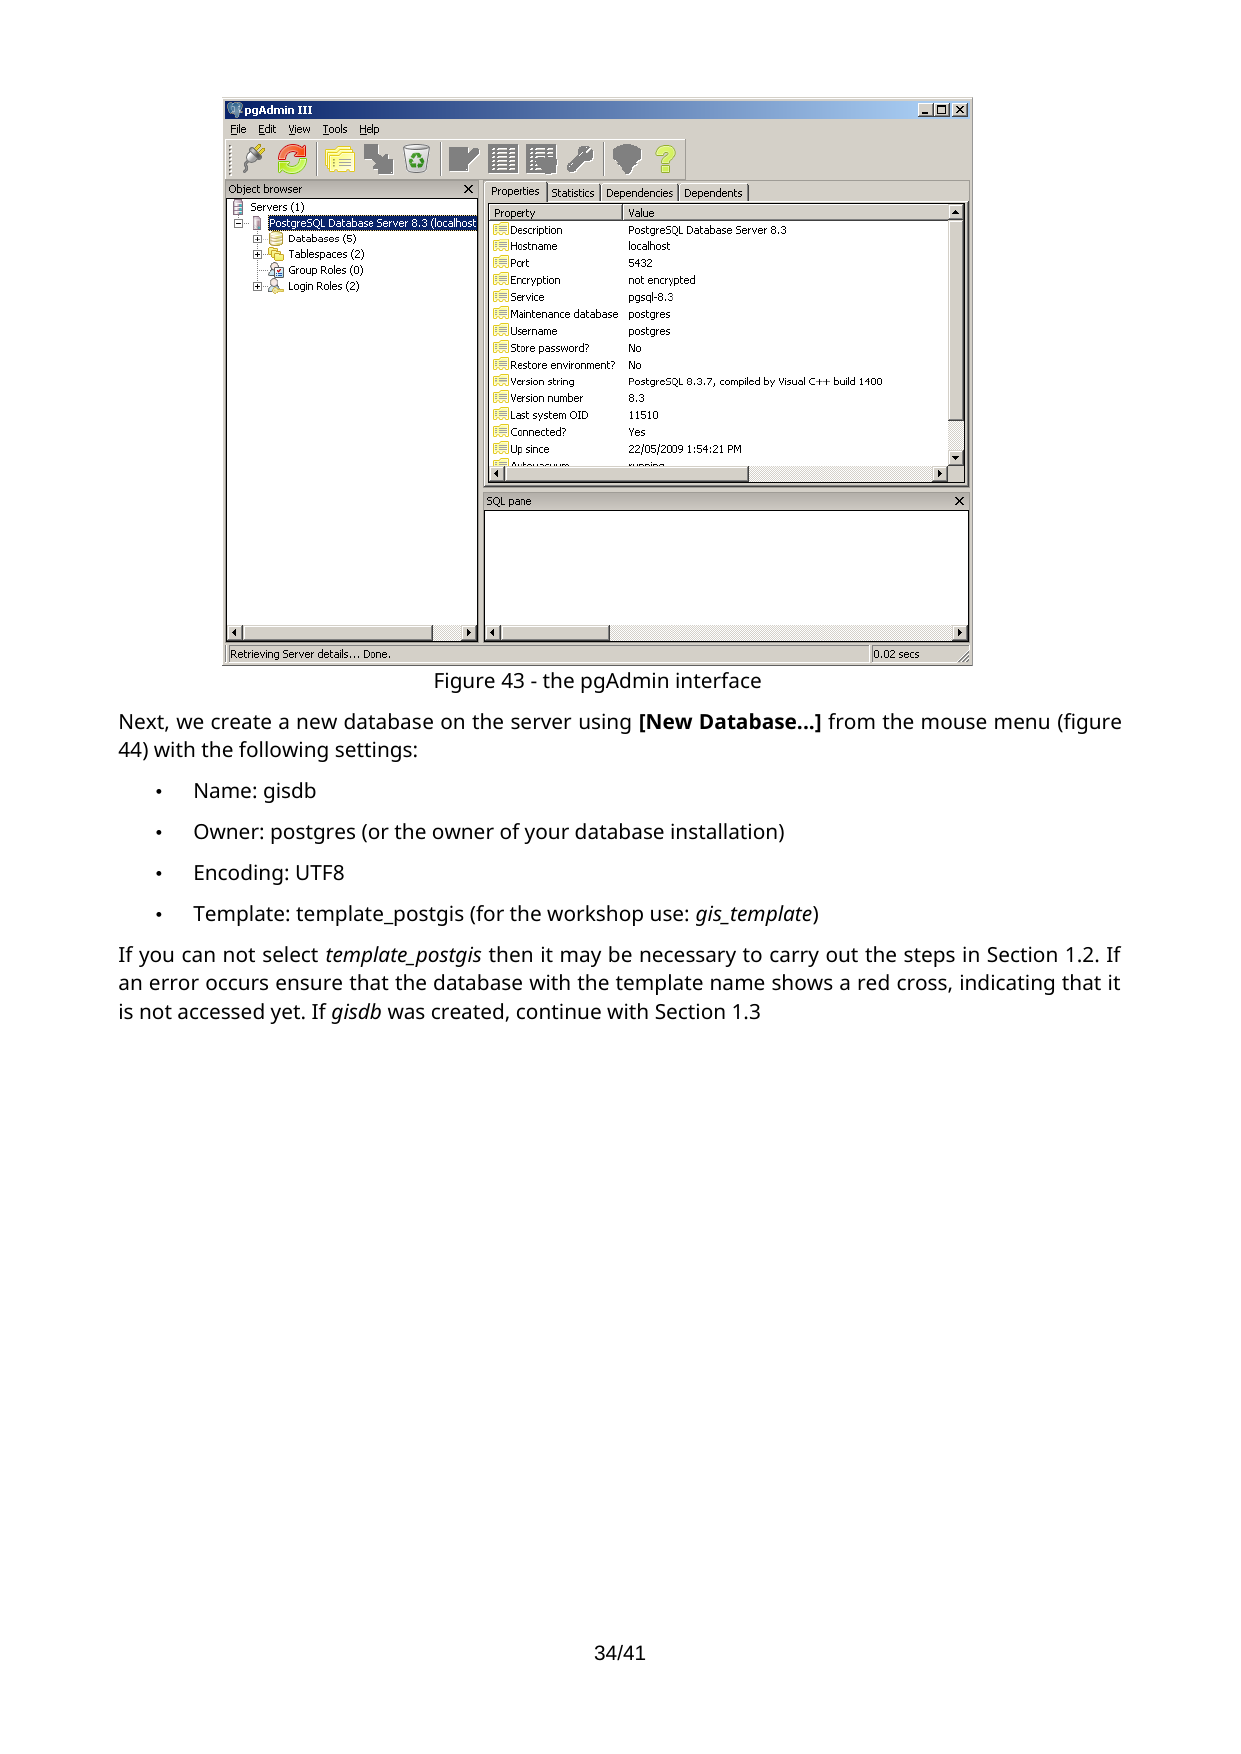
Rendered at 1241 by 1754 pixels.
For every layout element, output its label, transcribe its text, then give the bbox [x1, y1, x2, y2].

text Figure 43 - the pgAdmin interface [146, 110, 1049, 694]
list Template: template_postgis (for the workshop use: gis_template) [156, 899, 1122, 927]
text Next, we create a new database on the server using [New Database...] from the mouse menu (figure 44) with the following settings: [118, 88, 1122, 764]
list Owner: postgres (or the owner of your database installation) [156, 817, 1122, 846]
text If you can not select template_postgis then it may be necessary to carry out the steps in Section 1.2. If an error occurs ensure that the database with the template name shows a red cross, indicating that it is not accessed yet. If gisdb was created, continue with Section 1.3 [118, 940, 1122, 1025]
picture [222, 97, 973, 666]
list Name: gisdb [156, 776, 1122, 804]
list Encoding: UTF8 [156, 858, 1122, 886]
